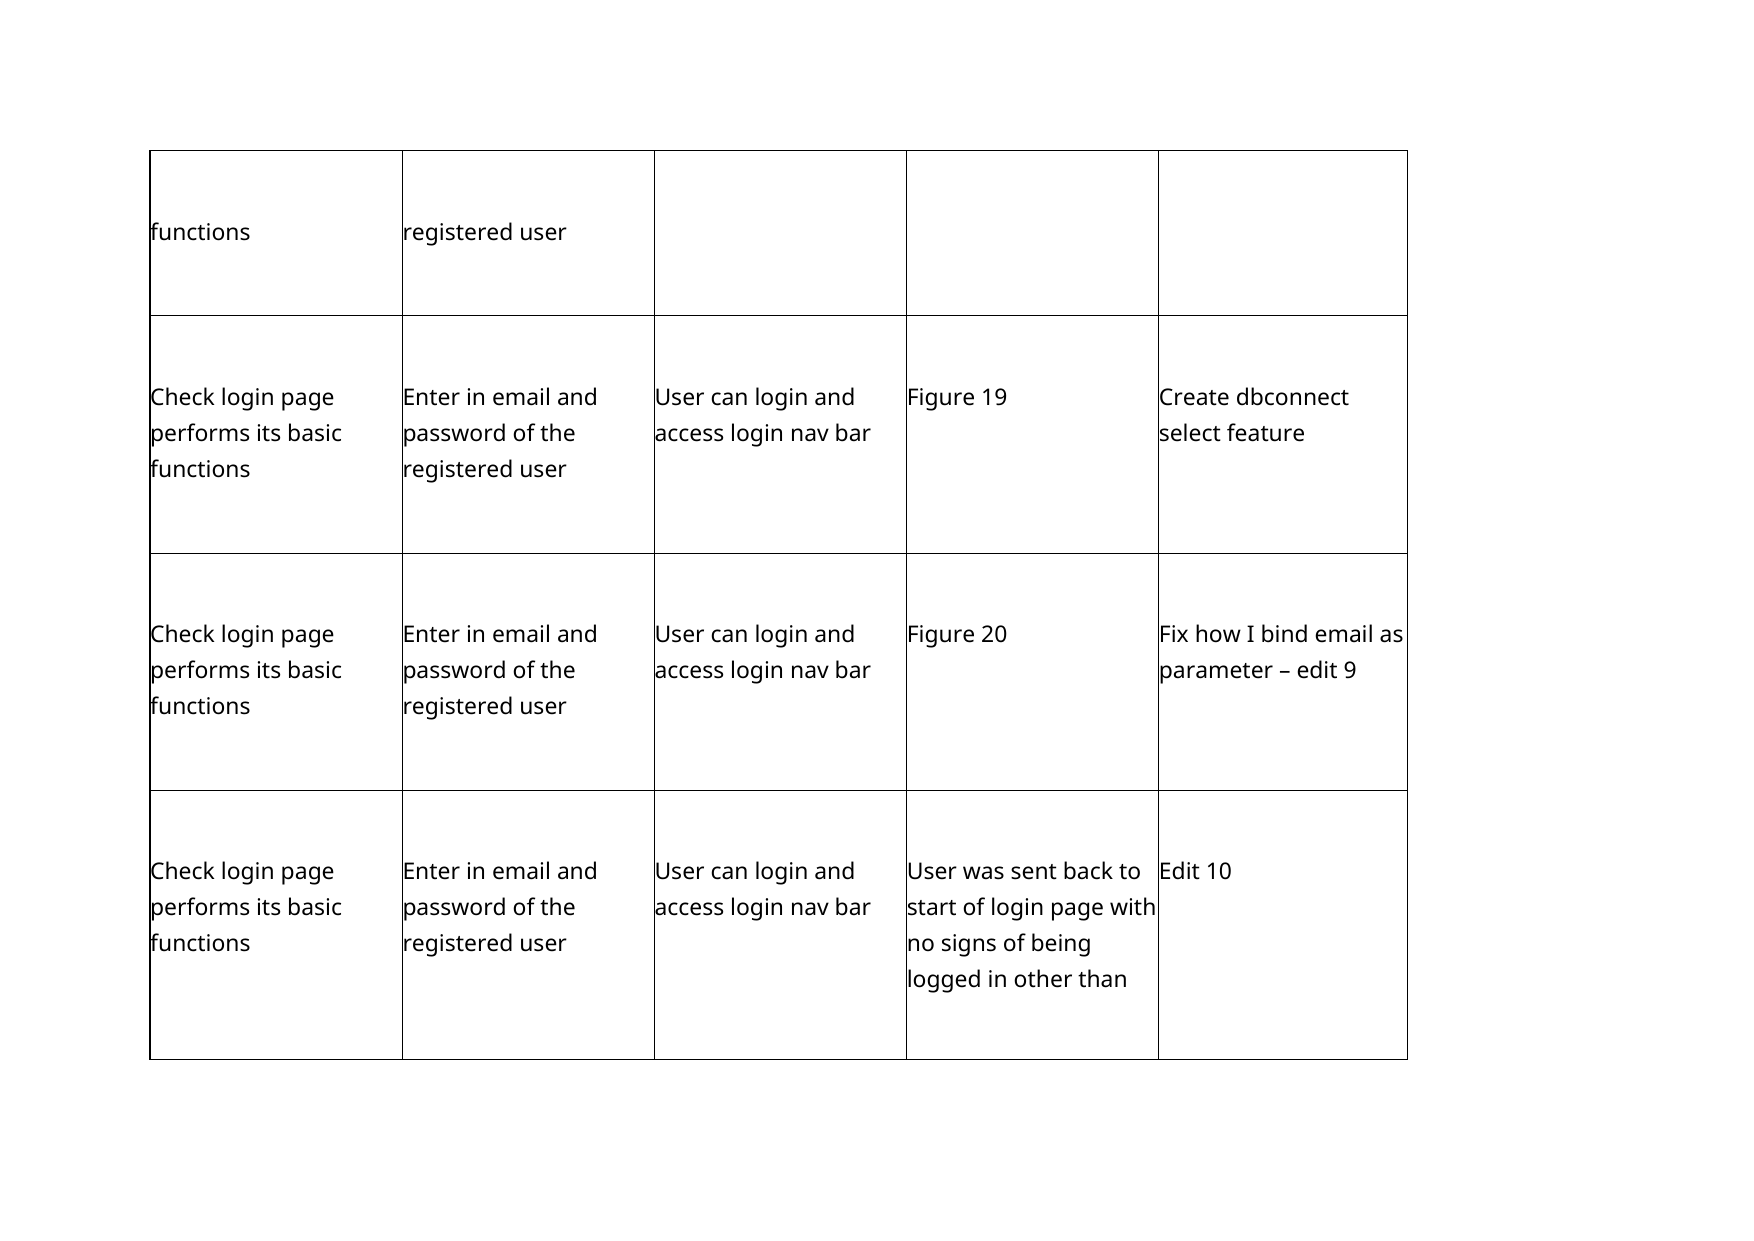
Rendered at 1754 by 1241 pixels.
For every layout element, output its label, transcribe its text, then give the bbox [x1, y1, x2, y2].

table_cell [655, 151, 906, 315]
table_cell Figure 19 [907, 316, 1158, 552]
table_cell Edit 10 [1159, 791, 1407, 1059]
table_cell User can login and access login nav bar [655, 554, 906, 790]
table_cell registered user [403, 151, 654, 315]
table_cell User can login and access login nav bar [655, 791, 906, 1059]
table_cell Check login page performs its basic functions [151, 554, 402, 790]
table_cell User can login and access login nav bar [655, 316, 906, 552]
table_cell User was sent back to start of login page with no signs of being logged in other than [907, 791, 1158, 1059]
table_cell Check login page performs its basic functions [151, 791, 402, 1059]
table_cell Enter in email and password of the registered user [403, 316, 654, 552]
table_cell [907, 151, 1158, 315]
table_cell Enter in email and password of the registered user [403, 791, 654, 1059]
table_cell [1159, 151, 1407, 315]
table_cell Check login page performs its basic functions [151, 316, 402, 552]
table_cell functions [151, 151, 402, 315]
table_cell Enter in email and password of the registered user [403, 554, 654, 790]
table_cell Figure 20 [907, 554, 1158, 790]
table_cell Fix how I bind email as parameter – edit 9 [1159, 554, 1407, 790]
table_cell Create dbconnect select feature [1159, 316, 1407, 552]
